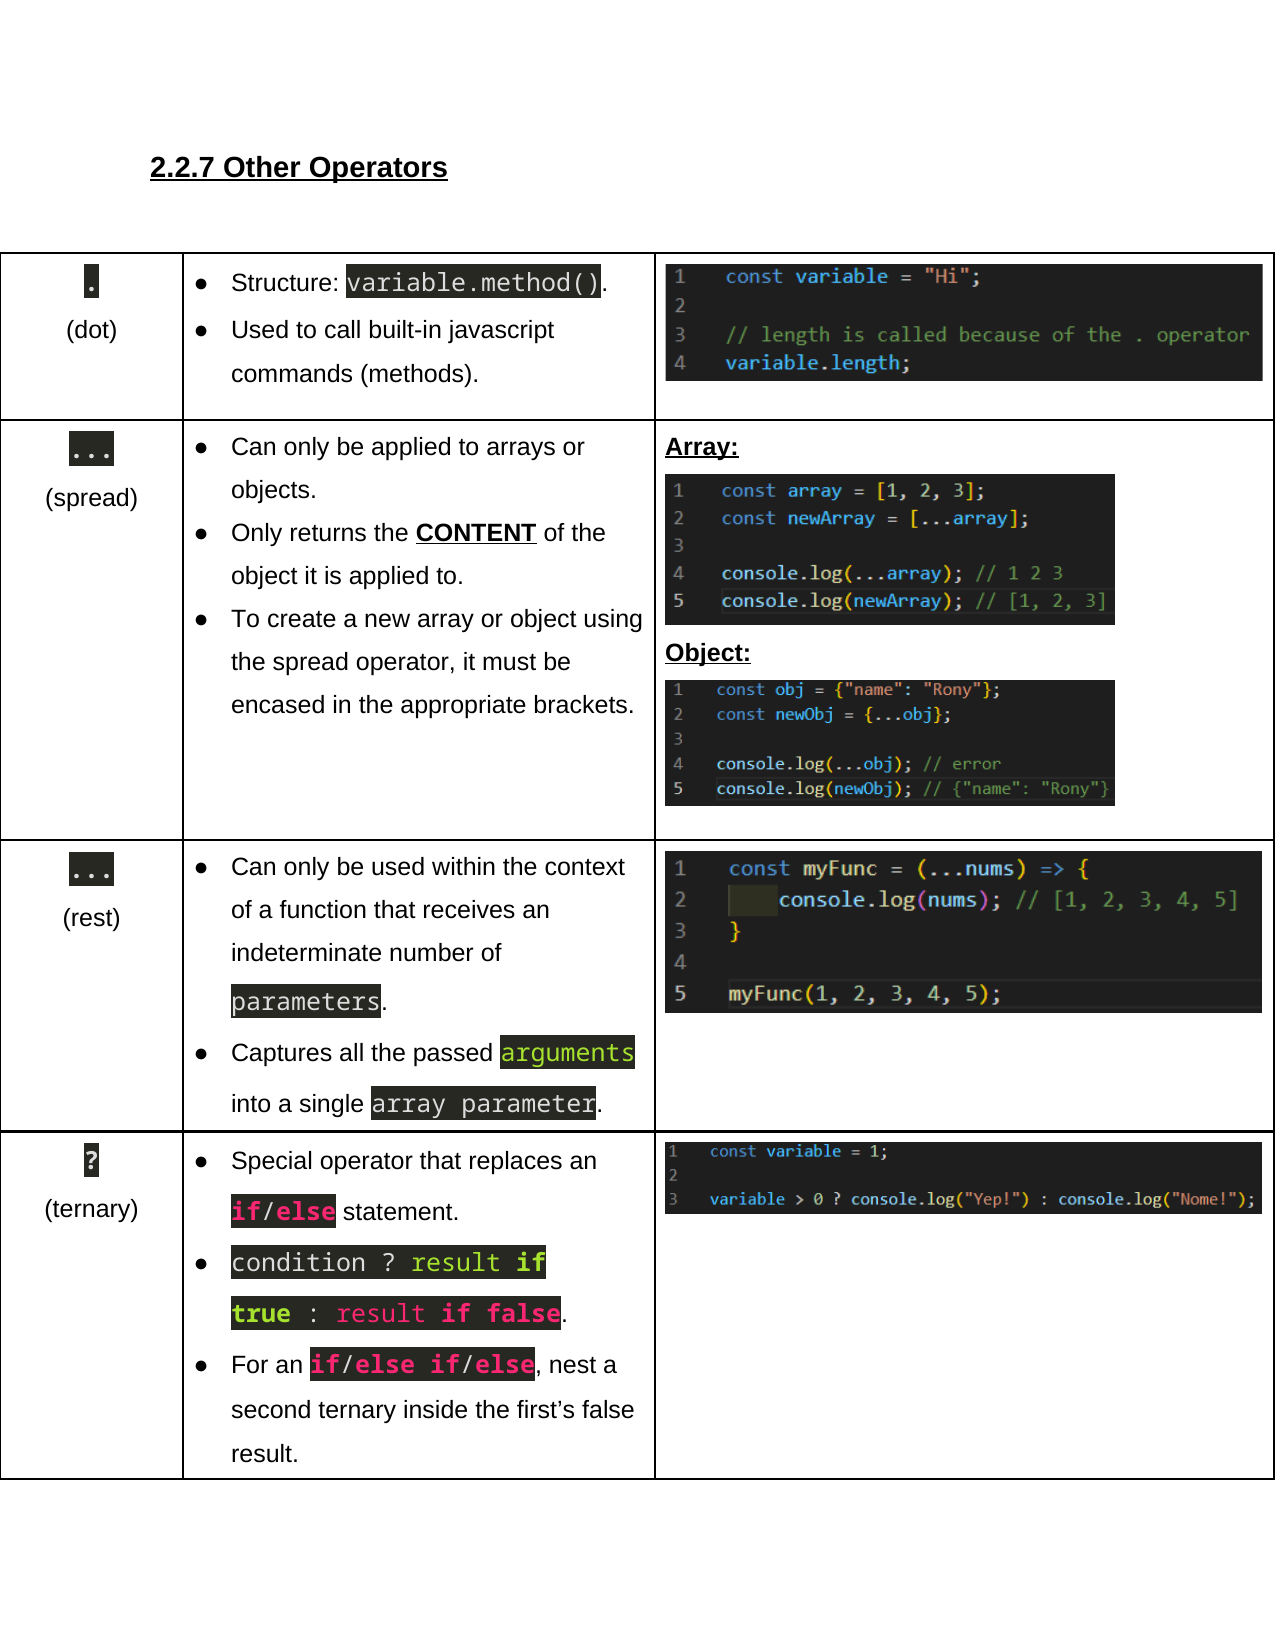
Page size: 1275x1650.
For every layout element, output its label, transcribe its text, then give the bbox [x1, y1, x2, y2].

table_cell ... (spread) [1, 421, 182, 839]
table_cell [656, 1133, 1273, 1478]
picture [665, 1142, 1262, 1214]
table_cell Can only be used within the context of a function that receives an indeterminate number of parameters. Captures all the passed arguments into a single array parameter. [184, 841, 654, 1130]
picture [665, 680, 1115, 806]
table_header [656, 254, 1273, 419]
picture [665, 264, 1263, 381]
subtitle 2.2.7 Other Operators [150, 150, 1125, 183]
table_cell ? (ternary) [1, 1133, 182, 1478]
table_header . (dot) [1, 254, 182, 419]
table_cell Special operator that replaces an if/else statement. condition ? result if true : result if false. For an if/else if/else, nest a second ternary inside the first’s false result. [184, 1133, 654, 1478]
table_cell Can only be applied to arrays or objects. Only returns the CONTENT of the object it is applied to. To create a new array or object using the spread operator, it must be encased in the appropriate brackets. [184, 421, 654, 839]
table_header Structure: variable.method(). Used to call built-in javascript commands (methods). [184, 254, 654, 419]
picture [665, 474, 1115, 625]
table_cell ... (rest) [1, 841, 182, 1130]
table_cell [656, 841, 1273, 1130]
picture [665, 851, 1262, 1013]
table_cell Array: Object: [656, 421, 1273, 839]
